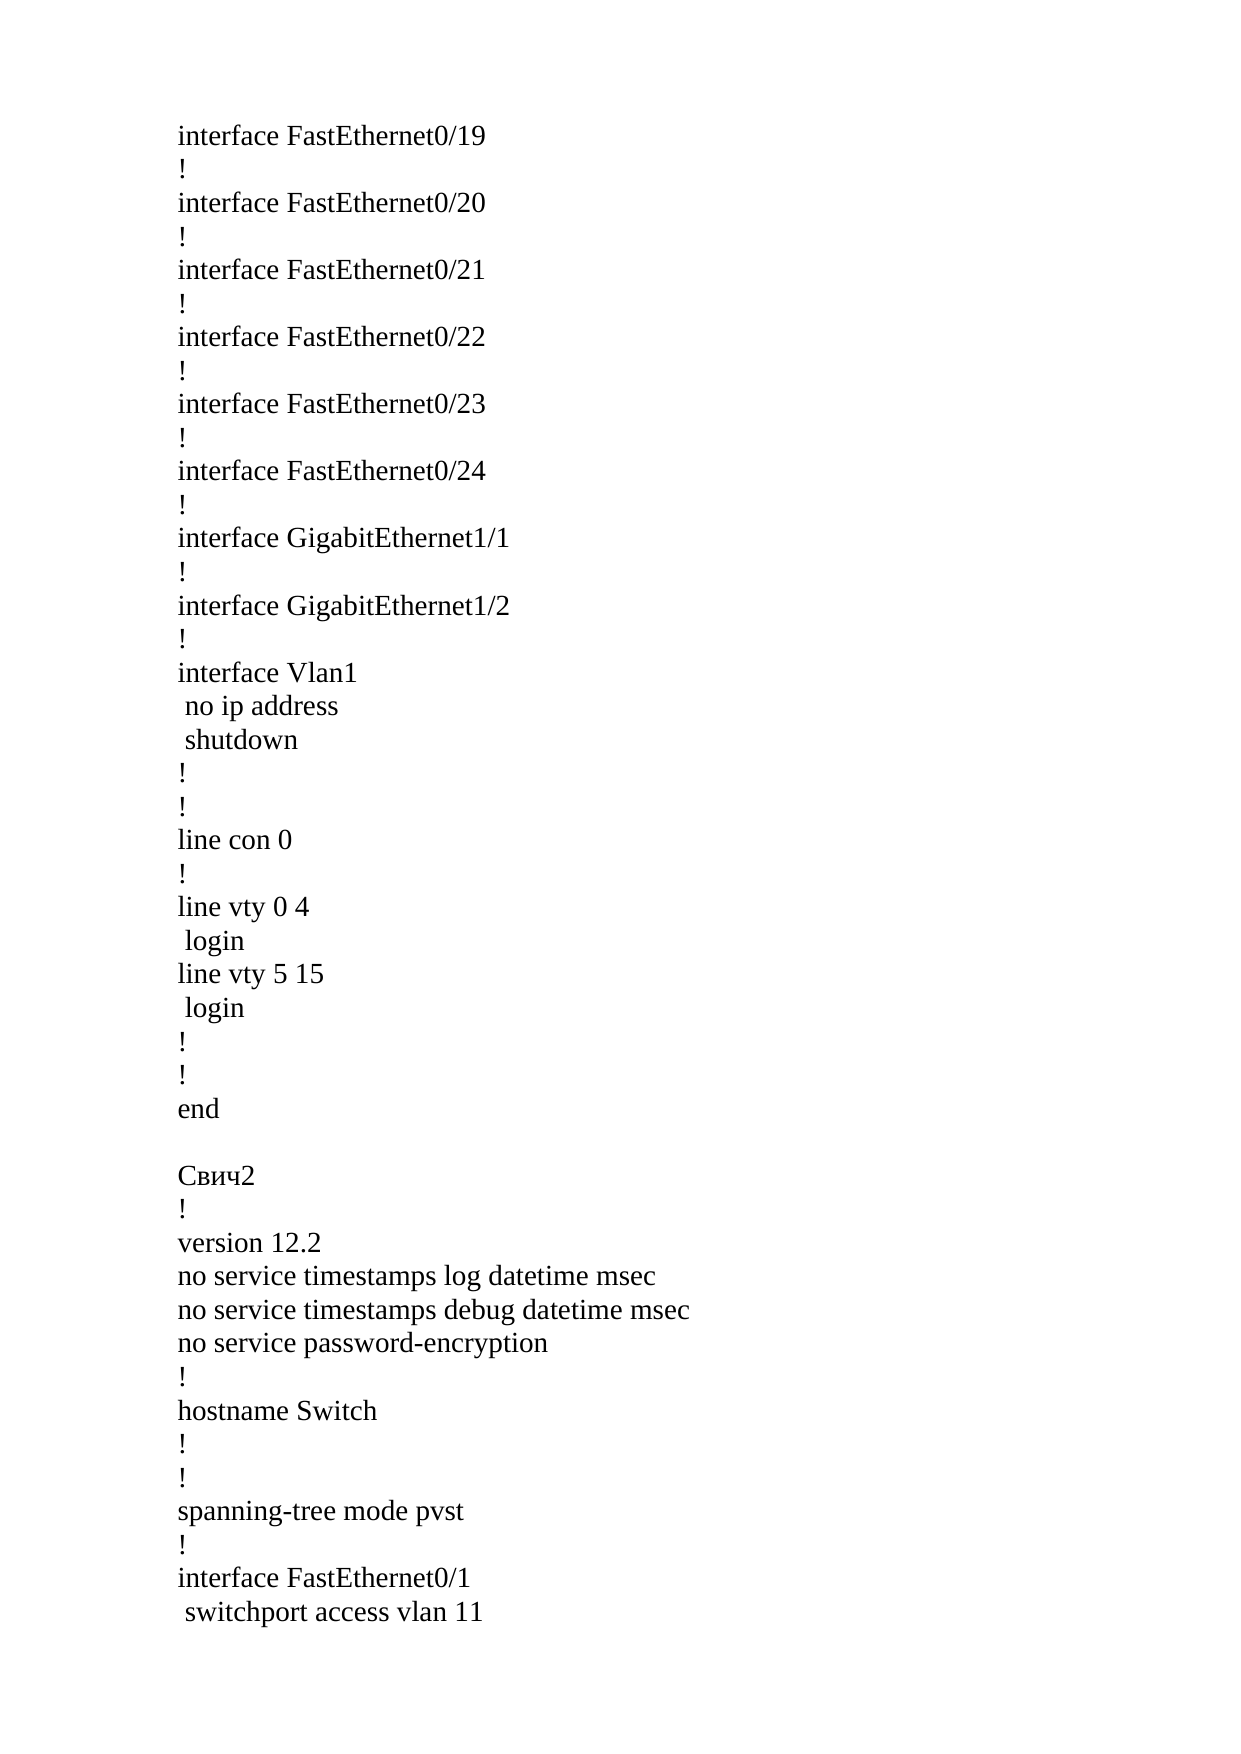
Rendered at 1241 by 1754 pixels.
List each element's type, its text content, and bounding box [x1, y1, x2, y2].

text ! [177, 755, 1152, 789]
text Свич2 [177, 1158, 1152, 1191]
text ! [177, 487, 1152, 521]
text shutdown [177, 722, 1152, 755]
text ! [177, 286, 1152, 319]
text no ip address [177, 688, 1152, 722]
text no service password-encryption [177, 1326, 1152, 1359]
text ! [177, 789, 1152, 822]
text ! [177, 1460, 1152, 1493]
text ! [177, 554, 1152, 588]
text ! [177, 621, 1152, 655]
text switchport access vlan 11 [177, 1594, 1152, 1627]
text interface GigabitEthernet1/2 [177, 588, 1152, 621]
text interface FastEthernet0/22 [177, 319, 1152, 353]
text login [177, 923, 1152, 957]
text interface FastEthernet0/24 [177, 453, 1152, 487]
text hostname Switch [177, 1393, 1152, 1426]
text ! [177, 353, 1152, 386]
text line vty 0 4 [177, 889, 1152, 923]
text ! [177, 1057, 1152, 1091]
text ! [177, 420, 1152, 453]
text line vty 5 15 [177, 957, 1152, 990]
text line con 0 [177, 822, 1152, 856]
text ! [177, 219, 1152, 252]
text login [177, 990, 1152, 1024]
text ! [177, 1191, 1152, 1225]
text ! [177, 1024, 1152, 1057]
text version 12.2 [177, 1225, 1152, 1258]
text interface FastEthernet0/23 [177, 386, 1152, 420]
text no service timestamps log datetime msec [177, 1258, 1152, 1292]
text interface FastEthernet0/20 [177, 185, 1152, 219]
text spanning-tree mode pvst [177, 1493, 1152, 1527]
text end [177, 1091, 1152, 1124]
text ! [177, 1359, 1152, 1393]
text interface FastEthernet0/19 [177, 118, 1152, 152]
text ! [177, 1426, 1152, 1460]
text ! [177, 1527, 1152, 1560]
text no service timestamps debug datetime msec [177, 1292, 1152, 1326]
text interface GigabitEthernet1/1 [177, 521, 1152, 554]
text interface FastEthernet0/1 [177, 1560, 1152, 1594]
text ! [177, 152, 1152, 185]
text interface FastEthernet0/21 [177, 252, 1152, 286]
text ! [177, 856, 1152, 889]
text interface Vlan1 [177, 655, 1152, 688]
